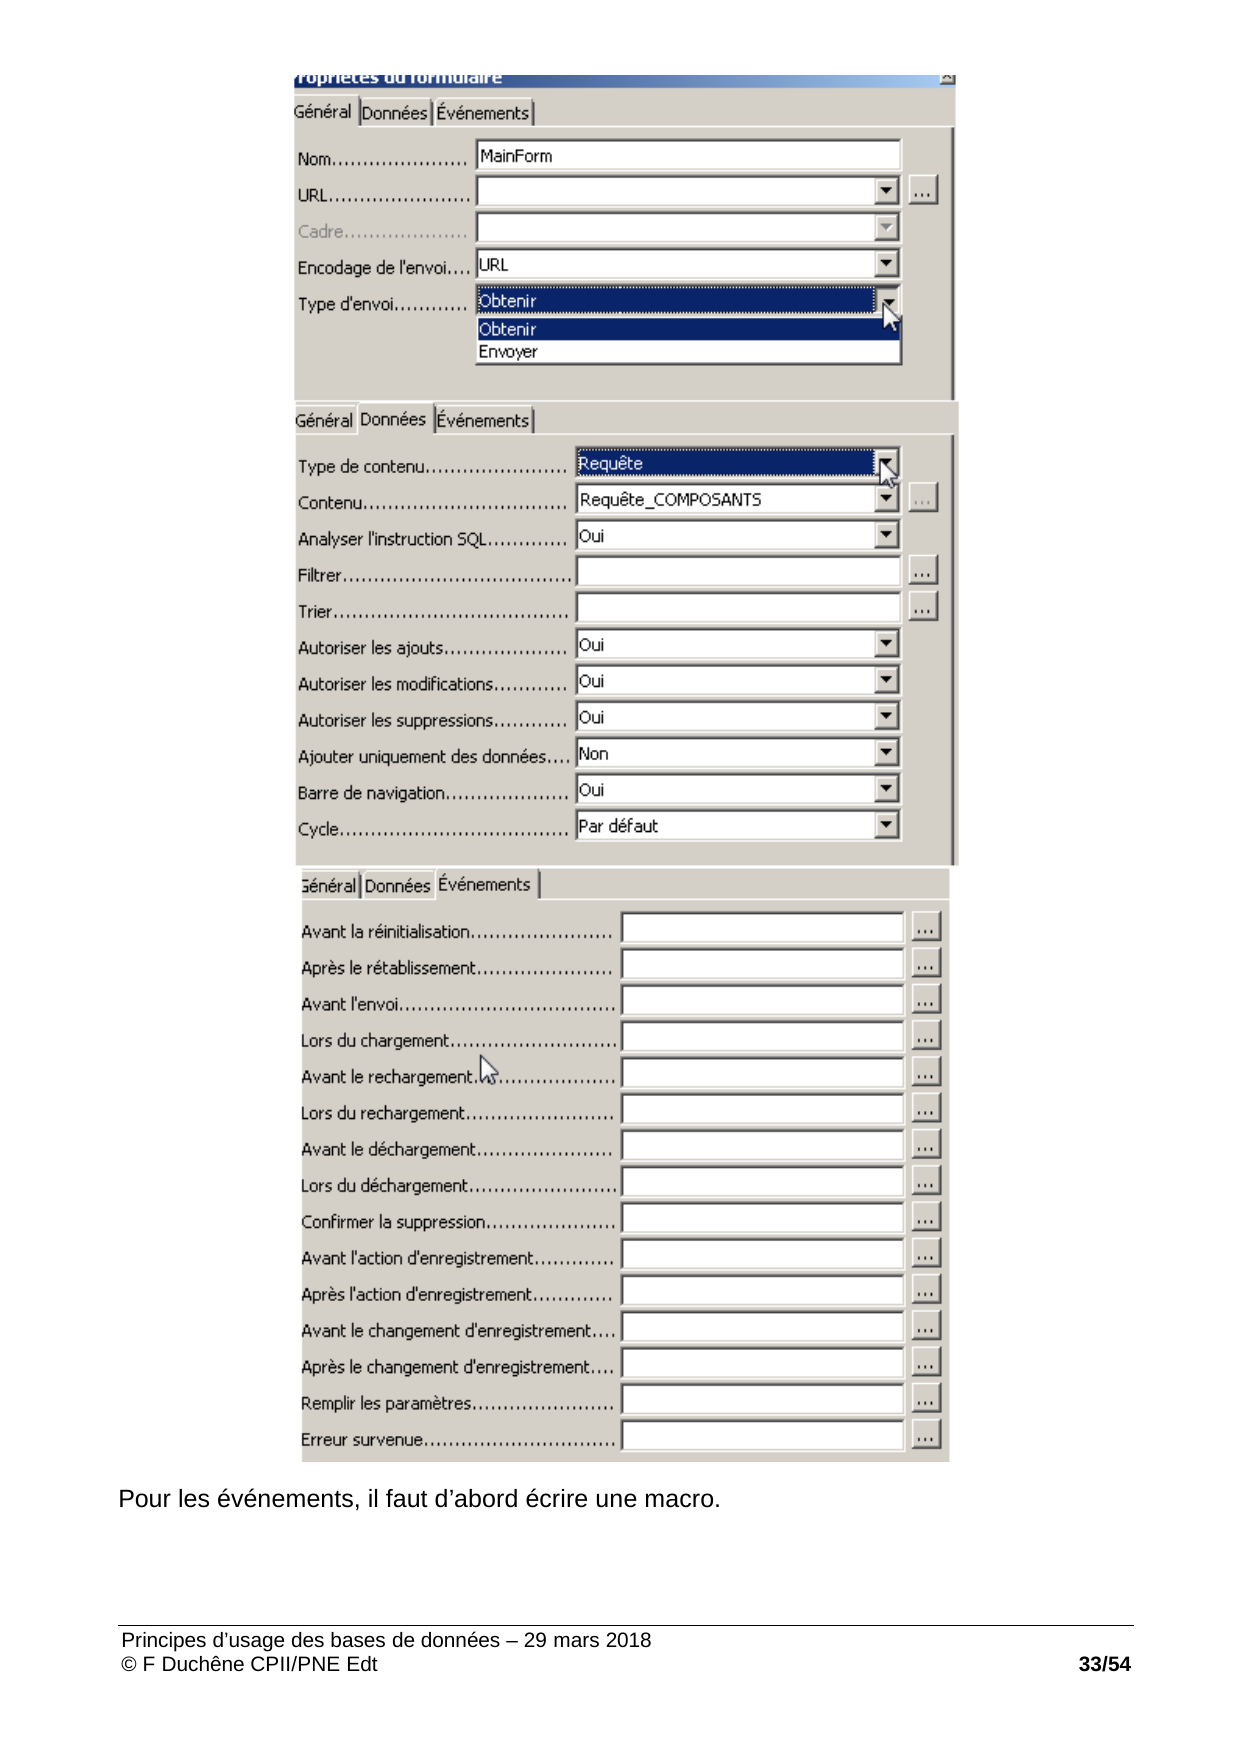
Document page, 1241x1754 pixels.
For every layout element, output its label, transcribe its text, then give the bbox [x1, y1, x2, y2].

text Pour les événements, il faut d’abord écrire une macro. [118, 1484, 1134, 1513]
